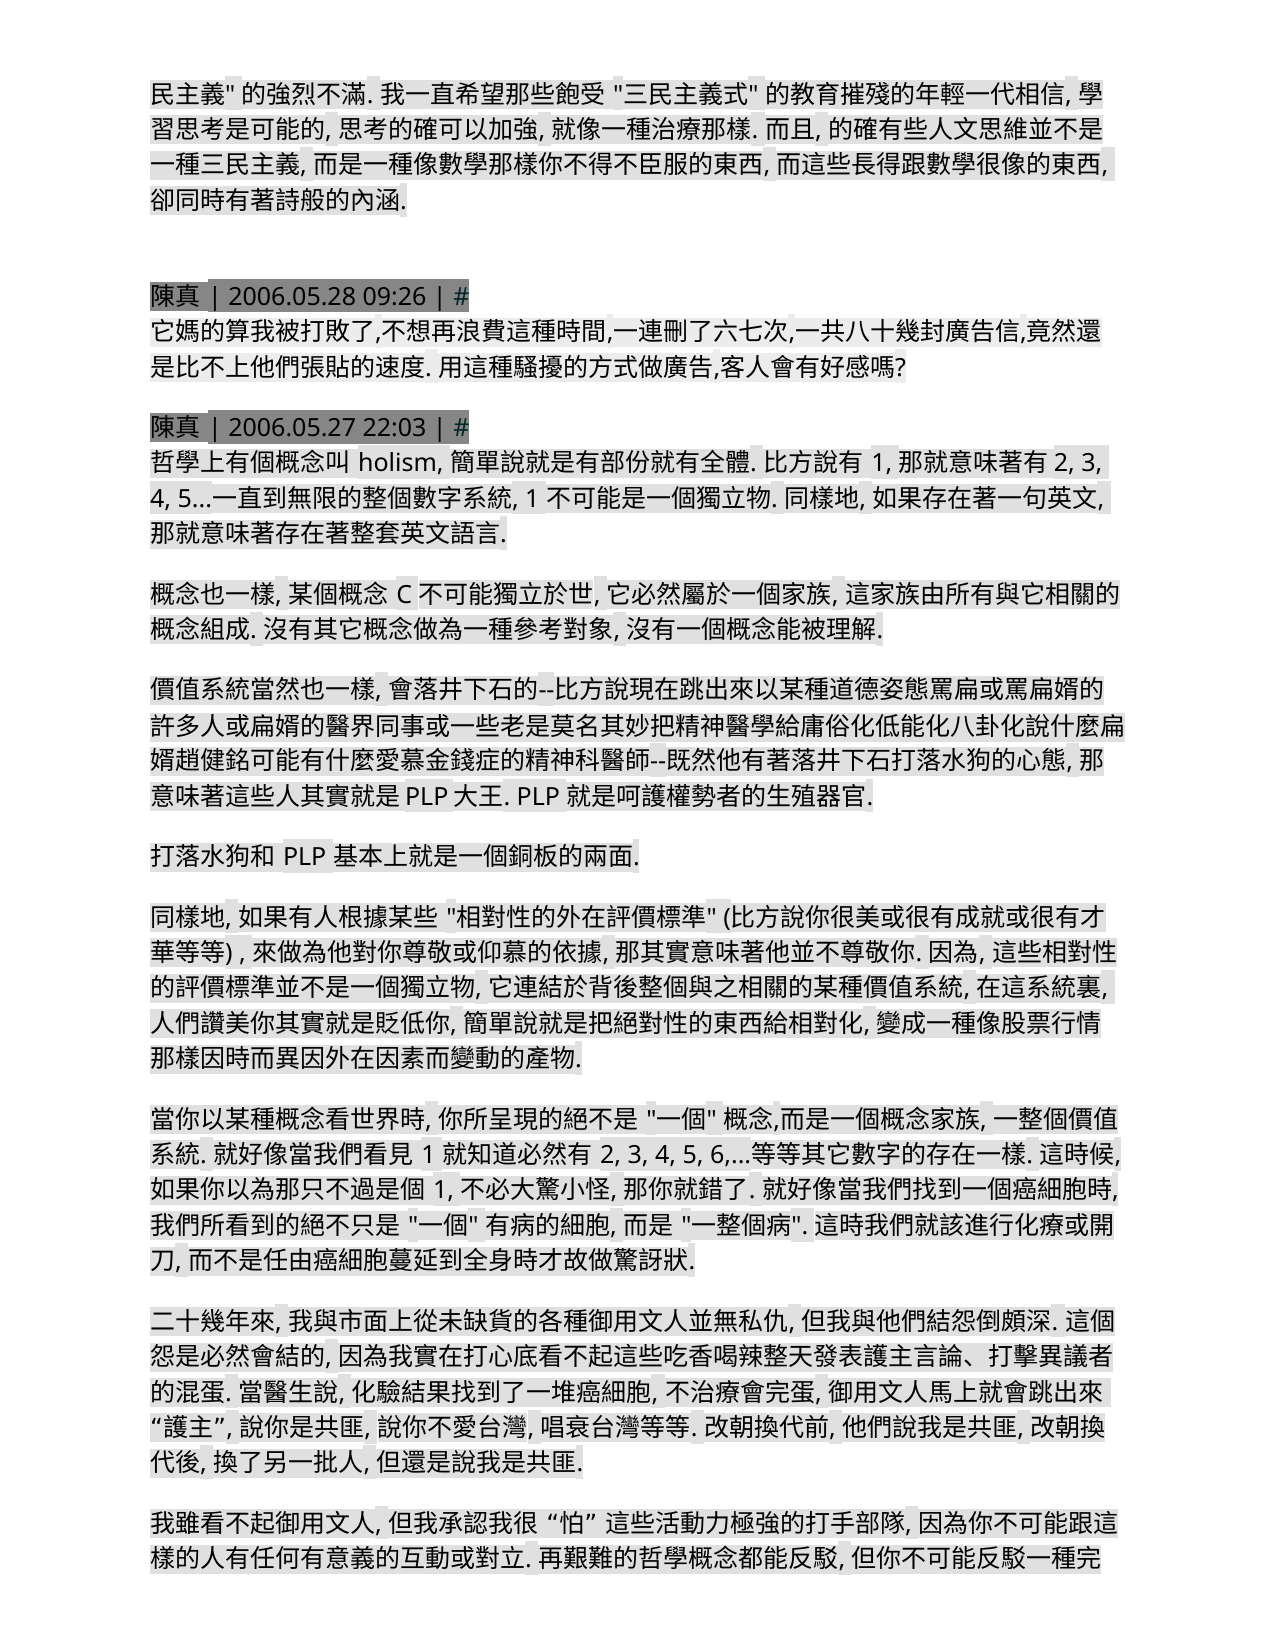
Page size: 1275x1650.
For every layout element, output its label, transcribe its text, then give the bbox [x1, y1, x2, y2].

text 陳真 | 2006.05.27 22:03 | # [150, 408, 1125, 444]
text 概念也一樣, 某個概念 C 不可能獨立於世, 它必然屬於一個家族, 這家族由所有與它相關的概念組成. 沒有其它概念做為一種參考對象, 沒有一個概念能被理解. [150, 575, 1125, 646]
text 我雖看不起御用文人, 但我承認我很 “怕” 這些活動力極強的打手部隊, 因為你不可能跟這樣的人有任何有意義的互動或對立. 再艱難的哲學概念都能反駁, 但你不可能反駁一種完 [150, 1504, 1125, 1575]
text 它媽的算我被打敗了,不想再浪費這種時間,一連刪了六七次,一共八十幾封廣告信,竟然還是比不上他們張貼的速度. 用這種騷擾的方式做廣告,客人會有好感嗎? [150, 312, 1125, 383]
text 哲學上有個概念叫 holism, 簡單說就是有部份就有全體. 比方說有 1, 那就意味著有2, 3, 4, 5...一直到無限的整個數字系統, 1 不可能是一個獨立物. 同樣地, 如果存在著一句英文, 那就意味著存在著整套英文語言. [150, 444, 1125, 550]
text 陳真 | 2006.05.28 09:26 | # [150, 277, 1125, 312]
text 同樣地, 如果有人根據某些 "相對性的外在評價標準" (比方說你很美或很有成就或很有才華等等) , 來做為他對你尊敬或仰慕的依據, 那其實意味著他並不尊敬你. 因為, 這些相對性的評價標準並不是一個獨立物, 它連結於背後整個與之相關的某種價值系統, 在這系統裏, 人們讚美你其實就是貶低你, 簡單說就是把絕對性的東西給相對化, 變成一種像股票行情那樣因時而異因外在因素而變動的產物. [150, 898, 1125, 1075]
text 價值系統當然也一樣, 會落井下石的--比方說現在跳出來以某種道德姿態罵扁或罵扁婿的許多人或扁婿的醫界同事或一些老是莫名其妙把精神醫學給庸俗化低能化八卦化說什麼扁婿趙健銘可能有什麼愛慕金錢症的精神科醫師--既然他有著落井下石打落水狗的心態, 那意味著這些人其實就是PLP大王. PLP 就是呵護權勢者的生殖器官. [150, 671, 1125, 812]
text 打落水狗和 PLP 基本上就是一個銅板的兩面. [150, 837, 1125, 873]
text 當你以某種概念看世界時, 你所呈現的絕不是 "一個" 概念,而是一個概念家族, 一整個價值系統. 就好像當我們看見 1 就知道必然有 2, 3, 4, 5, 6,...等等其它數字的存在一樣. 這時候, 如果你以為那只不過是個 1, 不必大驚小怪, 那你就錯了. 就好像當我們找到一個癌細胞時, 我們所看到的絕不只是 "一個" 有病的細胞, 而是 "一整個病". 這時我們就該進行化療或開刀, 而不是任由癌細胞蔓延到全身時才故做驚訝狀. [150, 1100, 1125, 1277]
text 民主義" 的強烈不滿. 我一直希望那些飽受 "三民主義式" 的教育摧殘的年輕一代相信, 學習思考是可能的, 思考的確可以加強, 就像一種治療那樣. 而且, 的確有些人文思維並不是一種三民主義, 而是一種像數學那樣你不得不臣服的東西, 而這些長得跟數學很像的東西, 卻同時有著詩般的內涵. [150, 75, 1125, 252]
text 二十幾年來, 我與市面上從未缺貨的各種御用文人並無私仇, 但我與他們結怨倒頗深. 這個怨是必然會結的, 因為我實在打心底看不起這些吃香喝辣整天發表護主言論、打擊異議者的混蛋. 當醫生說, 化驗結果找到了一堆癌細胞, 不治療會完蛋, 御用文人馬上就會跳出來 “護主”, 說你是共匪, 說你不愛台灣, 唱衰台灣等等. 改朝換代前, 他們說我是共匪, 改朝換代後, 換了另一批人, 但還是說我是共匪. [150, 1302, 1125, 1479]
